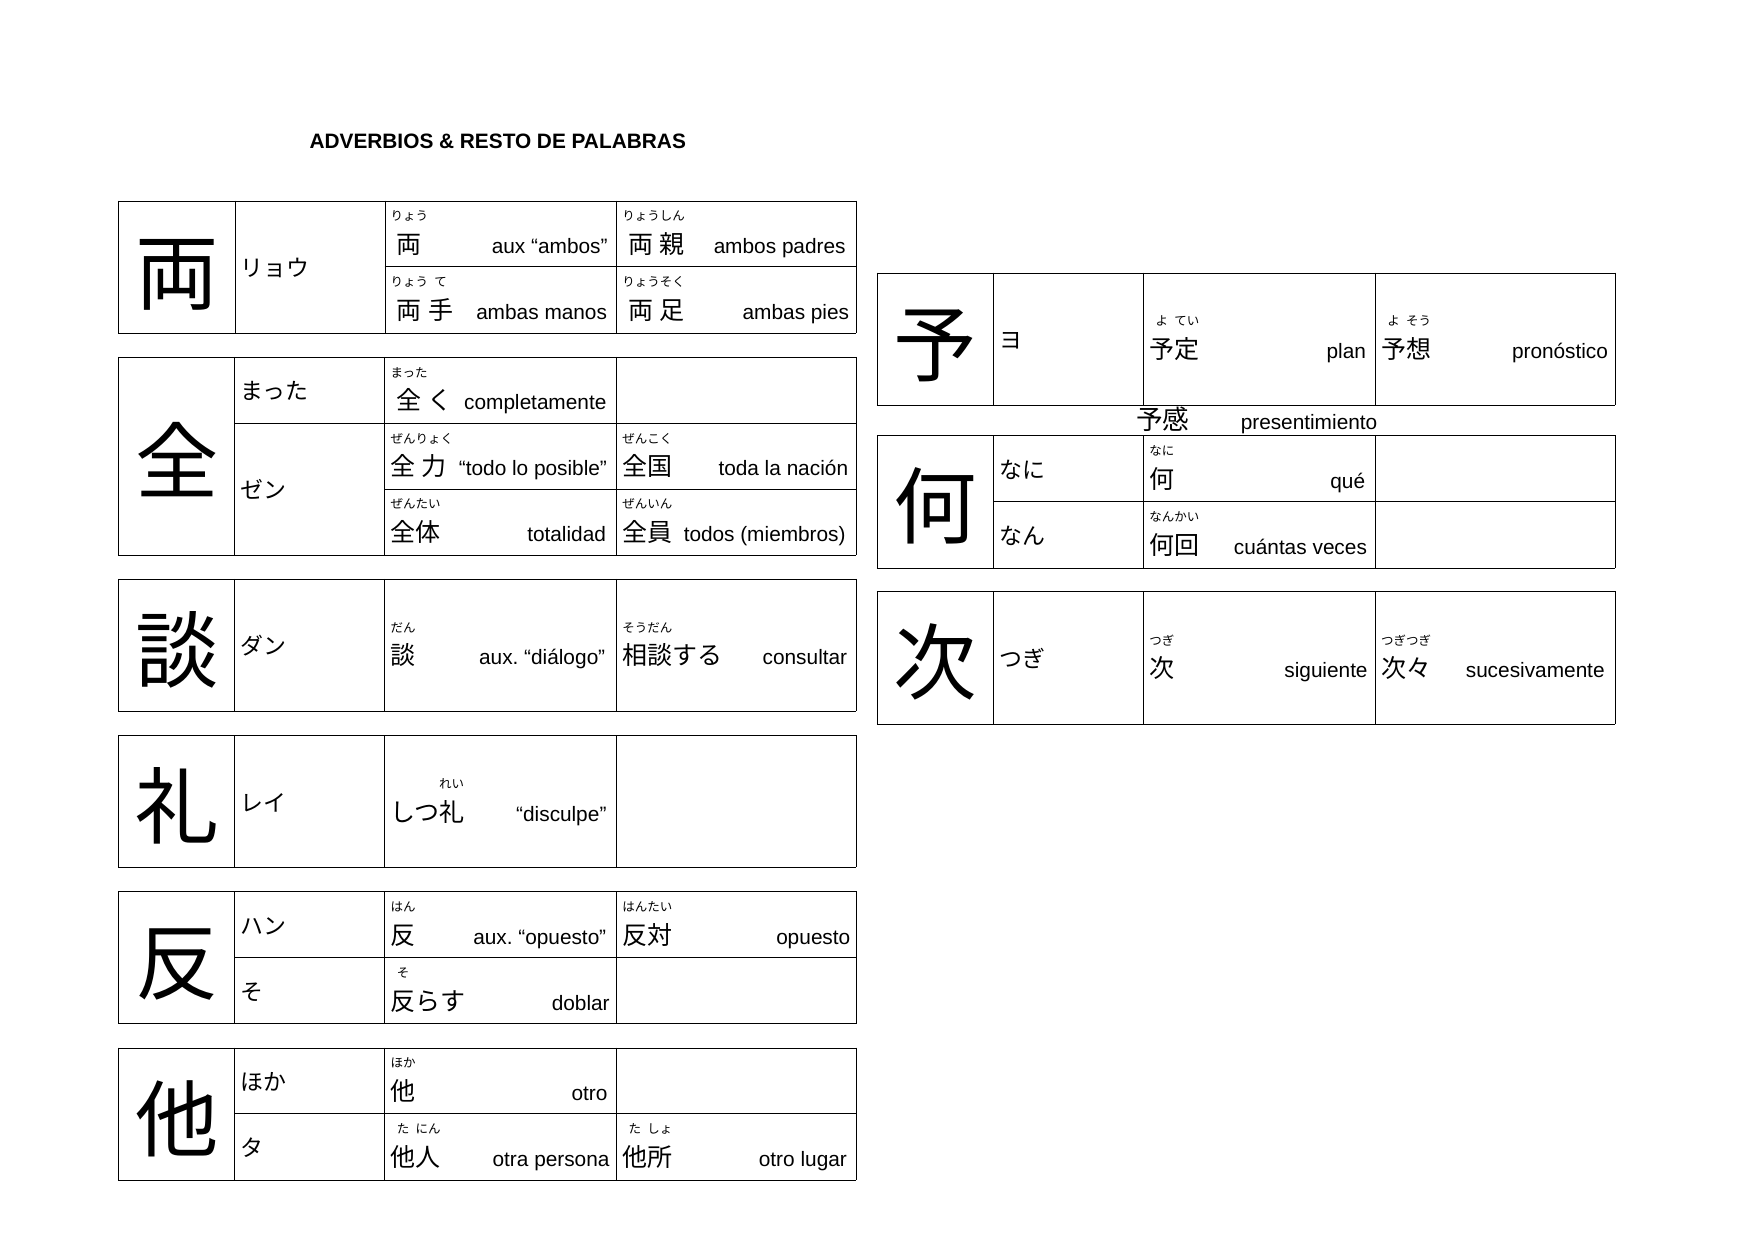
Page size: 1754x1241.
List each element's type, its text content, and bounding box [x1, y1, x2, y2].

table_cell 全ぜん体たい totalidad [385, 490, 616, 554]
table_header [617, 358, 856, 423]
table_header 何なに qué [1144, 436, 1375, 501]
table_cell タ [235, 1114, 384, 1179]
text 予感 presentimiento [877, 405, 1636, 435]
table_header なに [994, 436, 1143, 501]
table_header まった [235, 358, 384, 423]
table_header ダン [235, 580, 384, 711]
table_header 礼 [119, 736, 234, 867]
table_header しつ礼れい “disculpe” [385, 736, 616, 867]
table_header 他ほか otro [385, 1049, 616, 1113]
table_header [617, 1049, 856, 1113]
table_header ヨ [994, 274, 1143, 404]
table_header ほか [235, 1049, 384, 1113]
table_header 予よ想そう pronóstico [1376, 274, 1615, 404]
table_header 次つぎ siguiente [1144, 592, 1375, 724]
table_header 他 [119, 1049, 234, 1179]
table_header [617, 736, 856, 867]
table_cell 反そらす doblar [385, 958, 616, 1023]
table_cell 両りょう手て ambas manos [386, 267, 616, 333]
table_header 相そう談だんする consultar [617, 580, 856, 711]
table_header 予よ定てい plan [1144, 274, 1375, 404]
table_header 全まったく completamente [385, 358, 616, 423]
table_header 両 [119, 202, 235, 333]
table_header つぎ [994, 592, 1143, 724]
table_cell 何なん回かい cuántas veces [1144, 502, 1375, 567]
table_cell なん [994, 502, 1143, 567]
table_cell 全ぜん員いん todos (miembros) [617, 490, 856, 554]
table_cell 他た所しょ otro lugar [617, 1114, 856, 1179]
table_header 談 [119, 580, 234, 711]
table_cell 両りょう足そく ambas pies [617, 267, 856, 333]
table_header レイ [235, 736, 384, 867]
table_header 反はん対たい opuesto [617, 892, 856, 957]
table_header 反はん aux. “opuesto” [385, 892, 616, 957]
table_header 次 [878, 592, 993, 724]
table_header 両りょう aux “ambos” [386, 202, 616, 266]
table_header 何 [878, 436, 993, 567]
table_header 両りょう親しん ambos padres [617, 202, 856, 266]
table_cell ゼン [235, 424, 384, 554]
table_header [1376, 436, 1615, 501]
table_header 談だん aux. “diálogo” [385, 580, 616, 711]
table_cell [617, 958, 856, 1023]
table_cell そ [235, 958, 384, 1023]
table_cell 他た人にん otra persona [385, 1114, 616, 1179]
table_header 次つぎ々つぎ sucesivamente [1376, 592, 1615, 724]
table_header 反 [119, 892, 234, 1023]
table_header 予 [878, 274, 993, 404]
table_cell [1376, 502, 1615, 567]
text ADVERBIOS & RESTO DE PALABRAS [118, 129, 877, 153]
table_header ハン [235, 892, 384, 957]
table_cell 全ぜん国こく toda la nación [617, 424, 856, 489]
table_cell 全ぜん力りょく “todo lo posible” [385, 424, 616, 489]
table_header リョウ [236, 202, 385, 333]
table_header 全 [119, 358, 234, 554]
